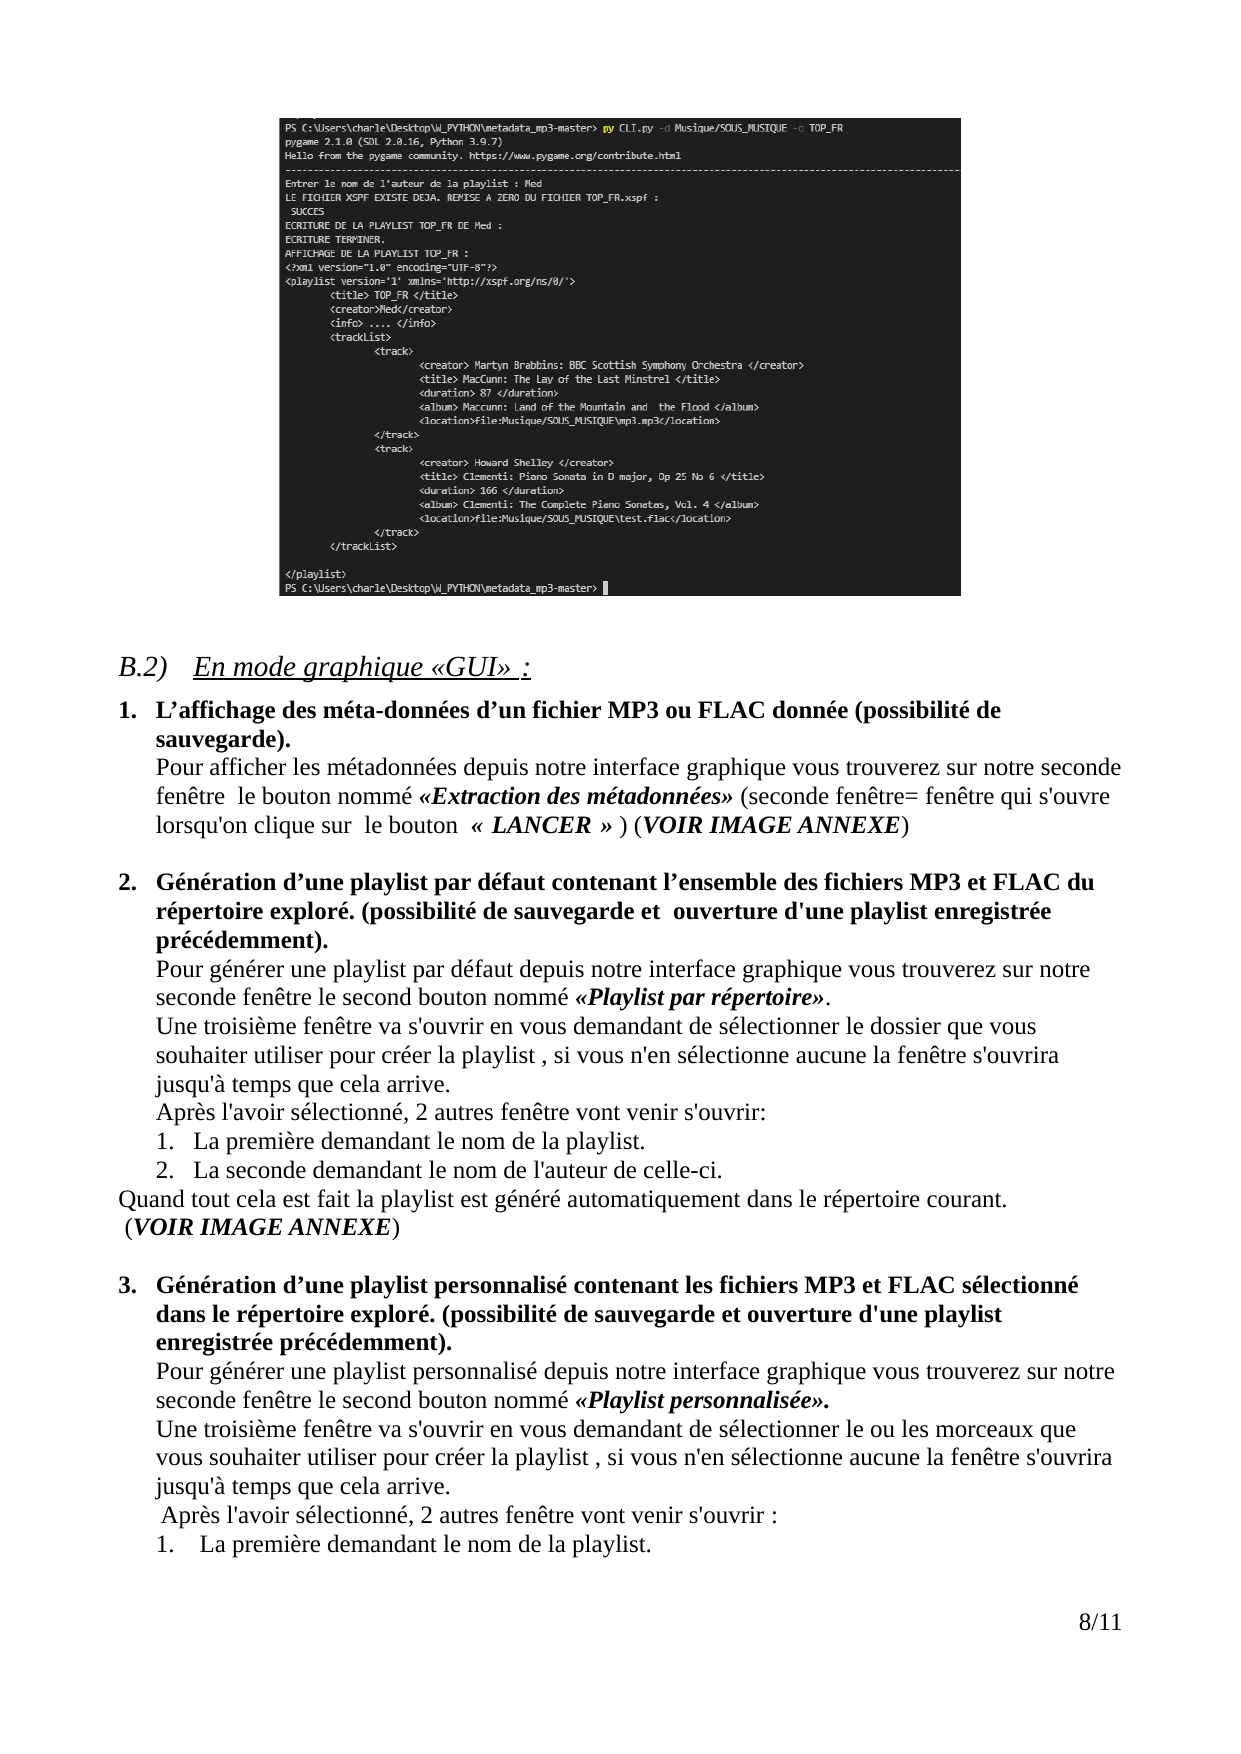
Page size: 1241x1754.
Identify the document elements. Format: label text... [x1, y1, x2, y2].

list Une troisième fenêtre va s'ouvrir en vous demandant de sélectionner le dossier que vous souhaiter utiliser pour créer la playlist , si vous n'en sélectionne aucune la fenêtre s'ouvrira jusqu'à temps que cela arrive. [118, 1011, 1122, 1097]
list Génération d’une playlist personnalisé contenant les fichiers MP3 et FLAC sélectionné dans le répertoire exploré. (possibilité de sauvegarde et ouverture d'une playlist enregistrée précédemment). [118, 1270, 1122, 1356]
text (VOIR IMAGE ANNEXE) [118, 1212, 1122, 1241]
list Après l'avoir sélectionné, 2 autres fenêtre vont venir s'ouvrir : [118, 1500, 1122, 1529]
list Pour afficher les métadonnées depuis notre interface graphique vous trouverez sur notre seconde fenêtre le bouton nommé «Extraction des métadonnées» (seconde fenêtre= fenêtre qui s'ouvre lorsqu'on clique sur le bouton « LANCER » ) (VOIR IMAGE ANNEXE) [118, 752, 1122, 839]
text Quand tout cela est fait la playlist est généré automatiquement dans le répertoire courant. [118, 1184, 1122, 1212]
list La première demandant le nom de la playlist. [156, 1126, 1122, 1155]
list Pour générer une playlist par défaut depuis notre interface graphique vous trouverez sur notre seconde fenêtre le second bouton nommé «Playlist par répertoire». [118, 954, 1122, 1011]
list La première demandant le nom de la playlist. [156, 1529, 1122, 1557]
list Une troisième fenêtre va s'ouvrir en vous demandant de sélectionner le ou les morceaux que vous souhaiter utiliser pour créer la playlist , si vous n'en sélectionne aucune la fenêtre s'ouvrira jusqu'à temps que cela arrive. [118, 1414, 1122, 1500]
list La seconde demandant le nom de l'auteur de celle-ci. [156, 1155, 1122, 1184]
list Pour générer une playlist personnalisé depuis notre interface graphique vous trouverez sur notre seconde fenêtre le second bouton nommé «Playlist personnalisée». [118, 1356, 1122, 1414]
picture [279, 118, 961, 596]
list Après l'avoir sélectionné, 2 autres fenêtre vont venir s'ouvrir: [118, 1097, 1122, 1126]
subtitle En mode graphique «GUI» : [118, 649, 1122, 682]
list Génération d’une playlist par défaut contenant l’ensemble des fichiers MP3 et FLAC du répertoire exploré. (possibilité de sauvegarde et ouverture d'une playlist enregistrée précédemment). [118, 867, 1122, 954]
list L’affichage des méta-données d’un fichier MP3 ou FLAC donnée (possibilité de sauvegarde). [118, 695, 1122, 752]
